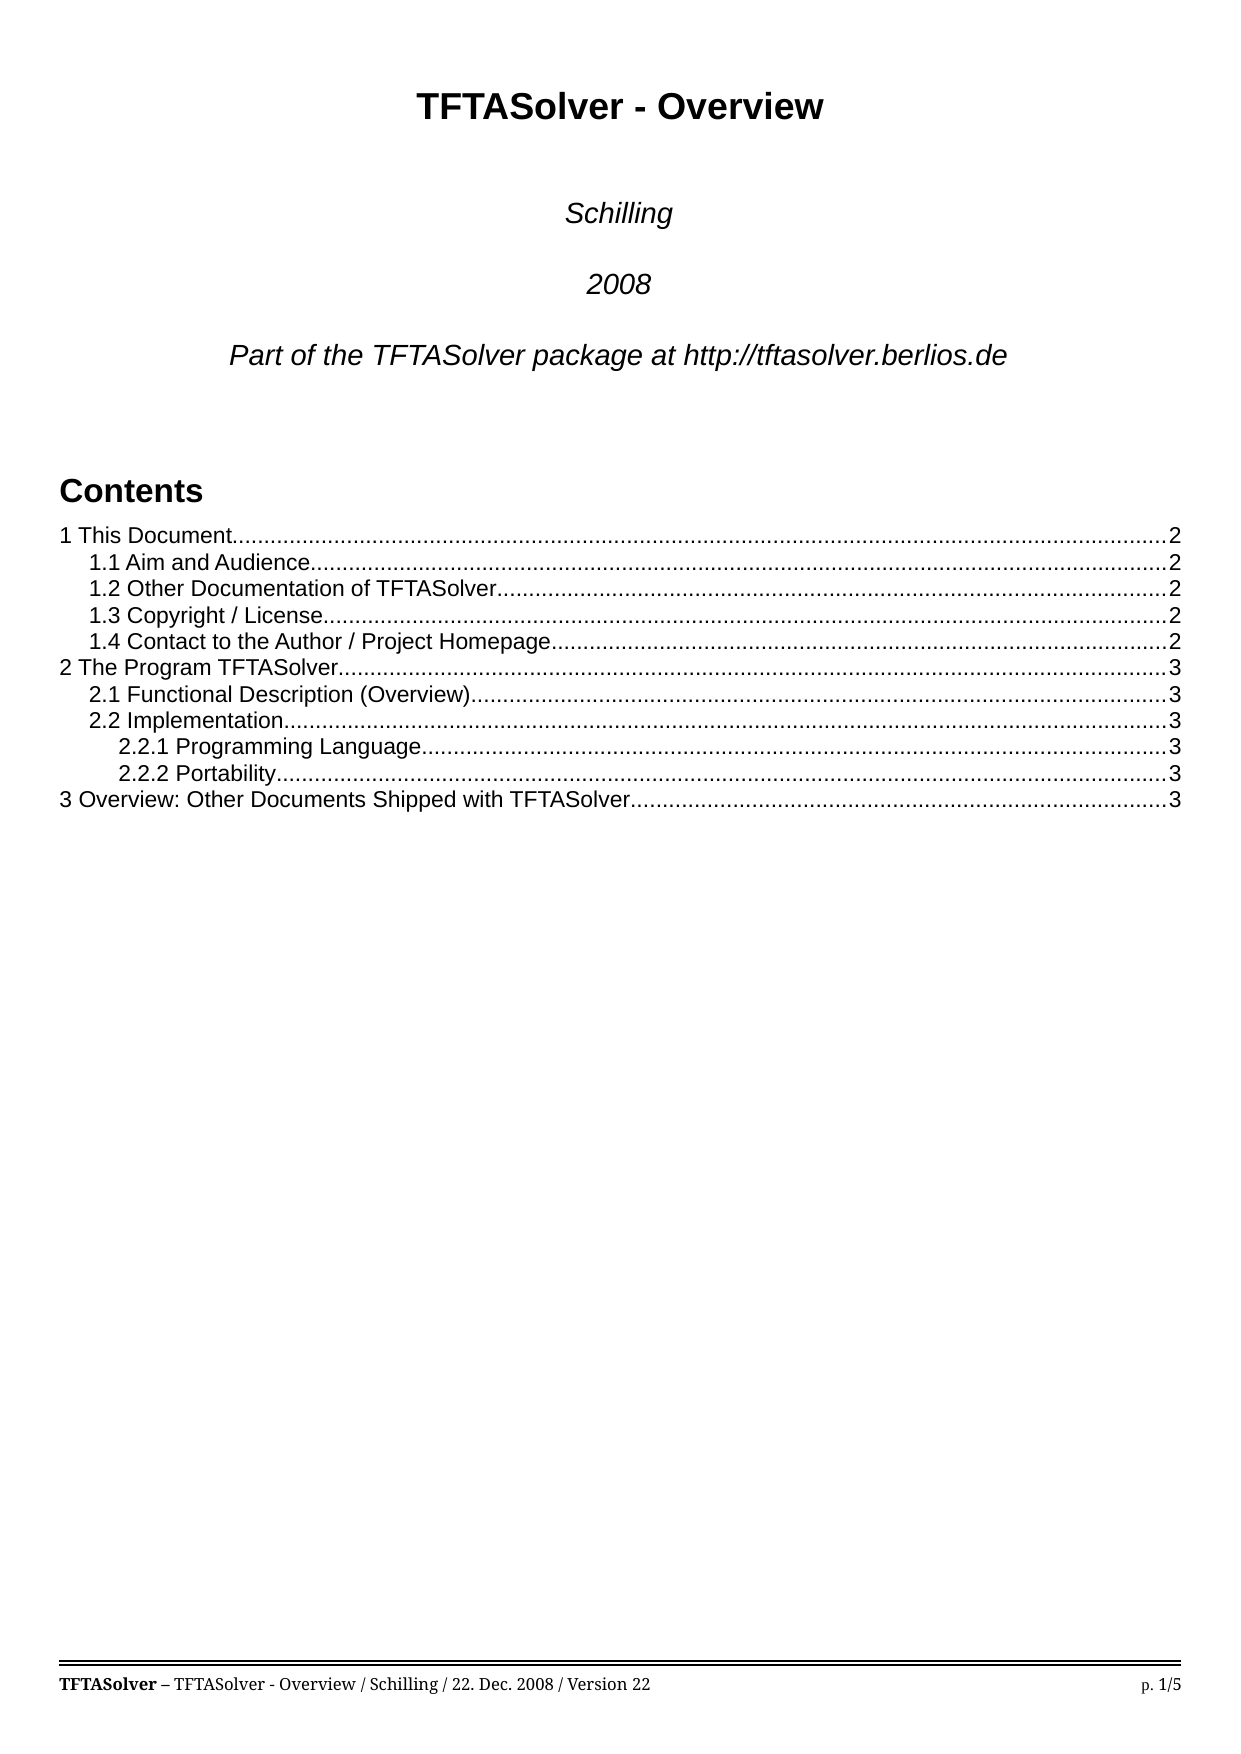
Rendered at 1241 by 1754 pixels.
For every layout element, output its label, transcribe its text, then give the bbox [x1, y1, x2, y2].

text 1.4 Contact to the Author / Project Homepage 2 [88, 628, 1181, 654]
subtitle 2008 [59, 267, 1181, 301]
text 1.3 Copyright / License 2 [88, 602, 1181, 628]
text 2.2 Implementation 3 [88, 707, 1181, 733]
text 1.2 Other Documentation of TFTASolver 2 [88, 575, 1181, 602]
text 2.2.1 Programming Language 3 [118, 733, 1181, 760]
subtitle Contents [59, 472, 1181, 510]
text 1 This Document 2 [59, 522, 1181, 549]
text 3 Overview: Other Documents Shipped with TFTASolver 3 [59, 786, 1181, 812]
title TFTASolver - Overview [59, 84, 1181, 127]
text 2 The Program TFTASolver 3 [59, 654, 1181, 681]
subtitle Schilling [59, 196, 1181, 229]
subtitle Part of the TFTASolver package at http://tftasolver.berlios.de [59, 338, 1181, 372]
text 2.2.2 Portability 3 [118, 760, 1181, 786]
text 2.1 Functional Description (Overview) 3 [88, 681, 1181, 707]
text 1.1 Aim and Audience 2 [88, 549, 1181, 575]
